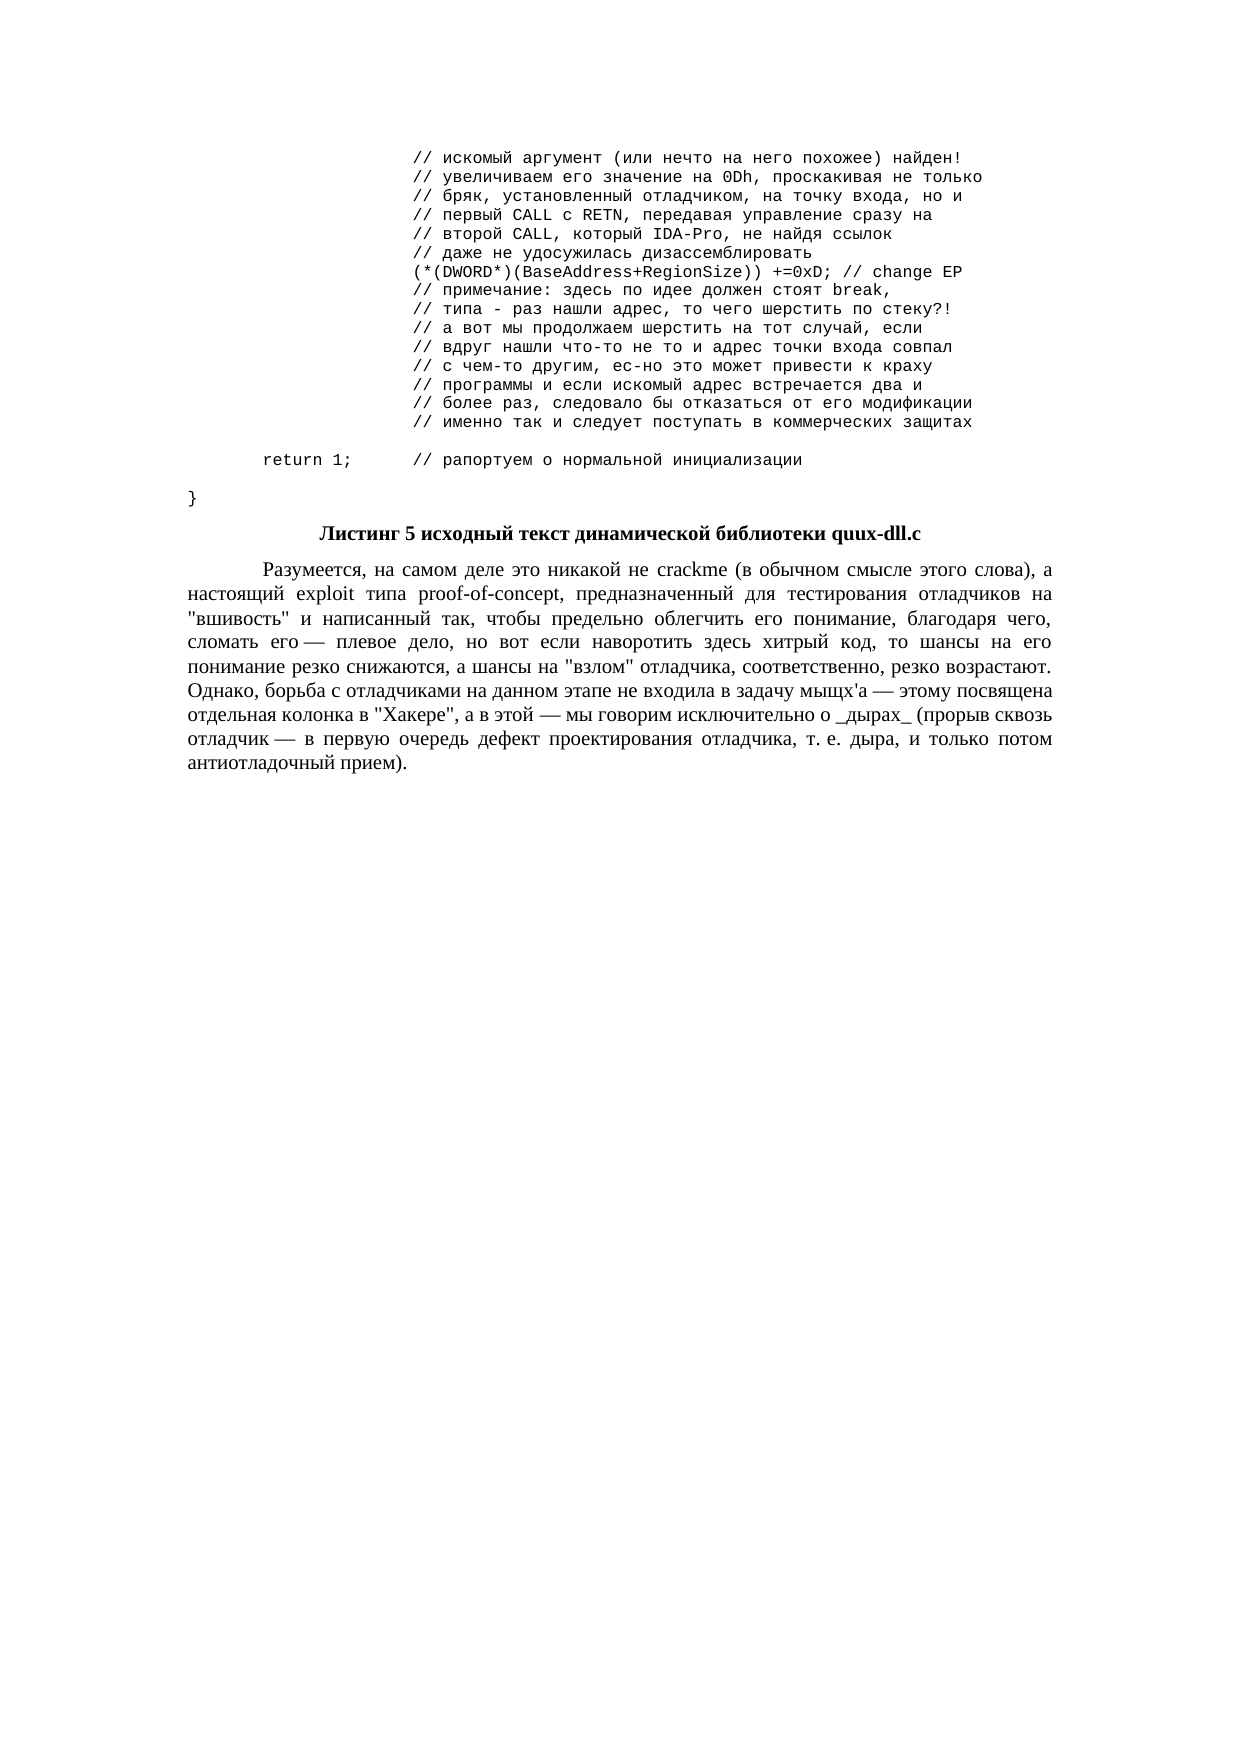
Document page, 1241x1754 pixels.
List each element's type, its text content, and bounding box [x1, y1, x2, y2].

text // а вот мы продолжаем шерстить на тот случай, если [187, 320, 1053, 338]
text // вдруг нашли что-то не то и адрес точки входа совпал [187, 338, 1053, 357]
text // искомый аргумент (или нечто на него похожее) найден! [187, 150, 1053, 169]
text // именно так и следует поступать в коммерческих защитах [187, 414, 1053, 433]
text (*(DWORD*)(BaseAddress+RegionSize)) +=0xD; // change EP [187, 263, 1053, 282]
text Листинг 5 исходный текст динамической библиотеки quux-dll.c [187, 521, 1053, 545]
text Разумеется, на самом деле это никакой не crackme (в обычном смысле этого слова), а настоящий exploit типа proof-of-concept, предназначенный для тестирования отладчиков на "вшивость" и написанный так, чтобы предельно облегчить его понимание, благодаря чего, сломать его — плевое дело, но вот если наворотить здесь хитрый код, то шансы на его понимание резко снижаются, а шансы на "взлом" отладчика, соответственно, резко возрастают. Однако, борьба с отладчиками на данном этапе не входила в задачу мыщх'а — этому посвящена отдельная колонка в "Хакере", а в этой — мы говорим исключительно о _дырах_ (прорыв сквозь отладчик — в первую очередь дефект проектирования отладчика, т. е. дыра, и только потом антиотладочный прием). [187, 557, 1053, 774]
text // бряк, установленный отладчиком, на точку входа, но и [187, 188, 1053, 207]
text // примечание: здесь по идее должен стоят break, [187, 282, 1053, 301]
text // программы и если искомый адрес встречается два и [187, 376, 1053, 395]
text // более раз, следовало бы отказаться от его модификации [187, 395, 1053, 414]
text // даже не удосужилась дизассемблировать [187, 244, 1053, 263]
text } [187, 489, 1053, 508]
text // типа - раз нашли адрес, то чего шерстить по стеку?! [187, 301, 1053, 320]
text // увеличиваем его значение на 0Dh, проскакивая не только [187, 169, 1053, 188]
text return 1; // рапортуем о нормальной инициализации [187, 452, 1053, 471]
text // с чем-то другим, ес-но это может привести к краху [187, 357, 1053, 376]
text // второй CALL, который IDA-Pro, не найдя ссылок [187, 225, 1053, 244]
text // первый CALL c RETN, передавая управление сразу на [187, 207, 1053, 225]
